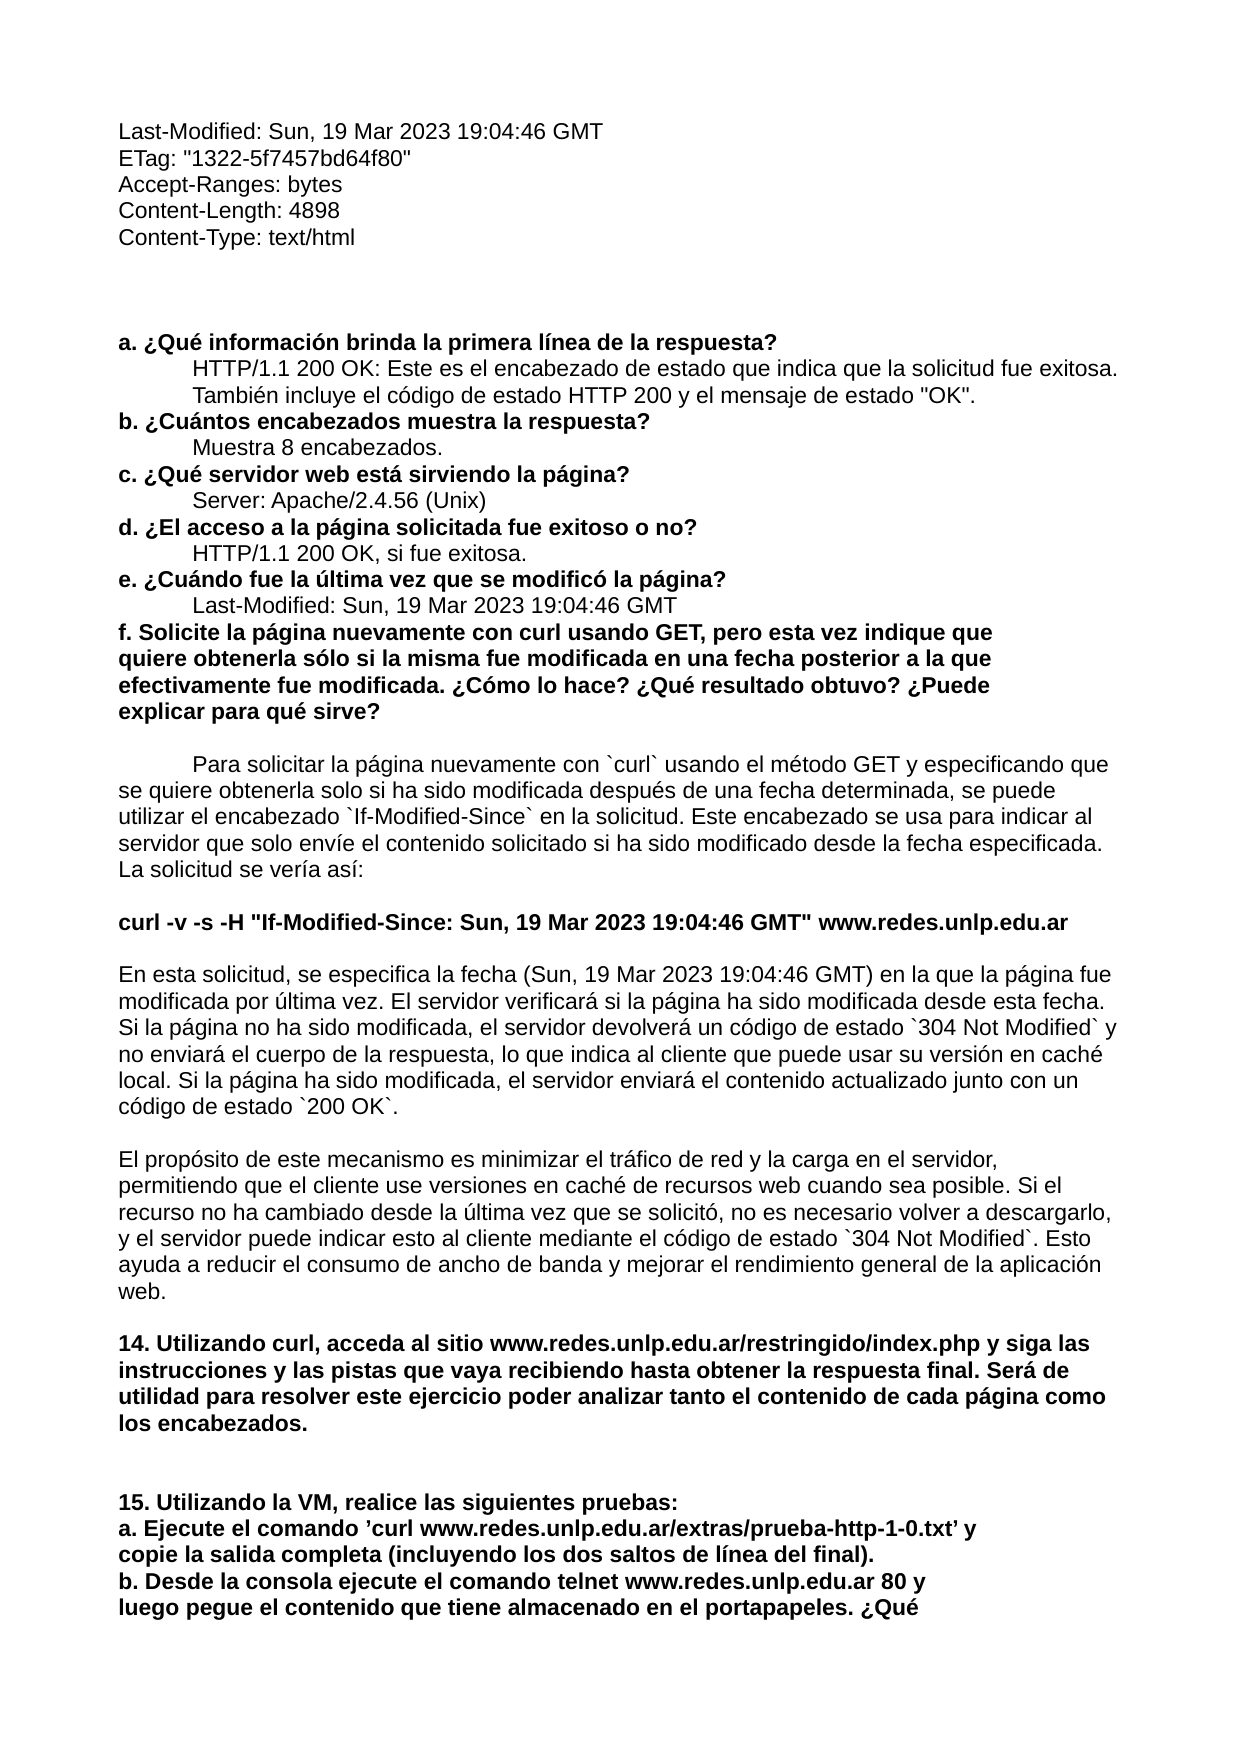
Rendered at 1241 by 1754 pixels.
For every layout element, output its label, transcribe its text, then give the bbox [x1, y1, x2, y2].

text quiere obtenerla sólo si la misma fue modificada en una fecha posterior a la que [118, 645, 1122, 672]
text a. ¿Qué información brinda la primera línea de la respuesta? [118, 329, 1122, 355]
text luego pegue el contenido que tiene almacenado en el portapapeles. ¿Qué [118, 1594, 1122, 1620]
text los encabezados. [118, 1409, 1122, 1436]
text Para solicitar la página nuevamente con `curl` usando el método GET y especificando que se quiere obtenerla solo si ha sido modificada después de una fecha determinada, se puede utilizar el encabezado `If-Modified-Since` en la solicitud. Este encabezado se usa para indicar al servidor que solo envíe el contenido solicitado si ha sido modificado desde la fecha especificada. La solicitud se vería así: [118, 751, 1122, 882]
text b. Desde la consola ejecute el comando telnet www.redes.unlp.edu.ar 80 y [118, 1568, 1122, 1594]
text curl -v -s -H "If-Modified-Since: Sun, 19 Mar 2023 19:04:46 GMT" www.redes.unlp.edu.ar [118, 909, 1122, 935]
text En esta solicitud, se especifica la fecha (Sun, 19 Mar 2023 19:04:46 GMT) en la que la página fue modificada por última vez. El servidor verificará si la página ha sido modificada desde esta fecha. Si la página no ha sido modificada, el servidor devolverá un código de estado `304 Not Modified` y no enviará el cuerpo de la respuesta, lo que indica al cliente que puede usar su versión en caché local. Si la página ha sido modificada, el servidor enviará el contenido actualizado junto con un código de estado `200 OK`. [118, 961, 1122, 1119]
text Accept-Ranges: bytes [118, 171, 1122, 197]
text Muestra 8 encabezados. [118, 434, 1122, 461]
text Server: Apache/2.4.56 (Unix) [118, 487, 1122, 513]
text ETag: "1322-5f7457bd64f80" [118, 144, 1122, 171]
text Last-Modified: Sun, 19 Mar 2023 19:04:46 GMT [118, 592, 1122, 619]
text 14. Utilizando curl, acceda al sitio www.redes.unlp.edu.ar/restringido/index.php y siga las [118, 1330, 1122, 1357]
text explicar para qué sirve? [118, 698, 1122, 724]
text c. ¿Qué servidor web está sirviendo la página? [118, 461, 1122, 487]
text Content-Length: 4898 [118, 197, 1122, 223]
text f. Solicite la página nuevamente con curl usando GET, pero esta vez indique que [118, 619, 1122, 645]
text instrucciones y las pistas que vaya recibiendo hasta obtener la respuesta final. Será de [118, 1357, 1122, 1383]
text a. Ejecute el comando ’curl www.redes.unlp.edu.ar/extras/prueba-http-1-0.txt’ y [118, 1515, 1122, 1541]
text copie la salida completa (incluyendo los dos saltos de línea del final). [118, 1541, 1122, 1568]
text El propósito de este mecanismo es minimizar el tráfico de red y la carga en el servidor, permitiendo que el cliente use versiones en caché de recursos web cuando sea posible. Si el recurso no ha cambiado desde la última vez que se solicitó, no es necesario volver a descargarlo, y el servidor puede indicar esto al cliente mediante el código de estado `304 Not Modified`. Esto ayuda a reducir el consumo de ancho de banda y mejorar el rendimiento general de la aplicación web. [118, 1146, 1122, 1304]
text d. ¿El acceso a la página solicitada fue exitoso o no? [118, 513, 1122, 540]
text 15. Utilizando la VM, realice las siguientes pruebas: [118, 1488, 1122, 1515]
text b. ¿Cuántos encabezados muestra la respuesta? [118, 408, 1122, 434]
text Content-Type: text/html [118, 223, 1122, 250]
text HTTP/1.1 200 OK: Este es el encabezado de estado que indica que la solicitud fue exitosa. También incluye el código de estado HTTP 200 y el mensaje de estado "OK". [118, 355, 1122, 408]
text Last-Modified: Sun, 19 Mar 2023 19:04:46 GMT [118, 118, 1122, 144]
text utilidad para resolver este ejercicio poder analizar tanto el contenido de cada página como [118, 1383, 1122, 1409]
text efectivamente fue modificada. ¿Cómo lo hace? ¿Qué resultado obtuvo? ¿Puede [118, 672, 1122, 698]
text HTTP/1.1 200 OK, si fue exitosa. [118, 540, 1122, 566]
text e. ¿Cuándo fue la última vez que se modificó la página? [118, 566, 1122, 592]
